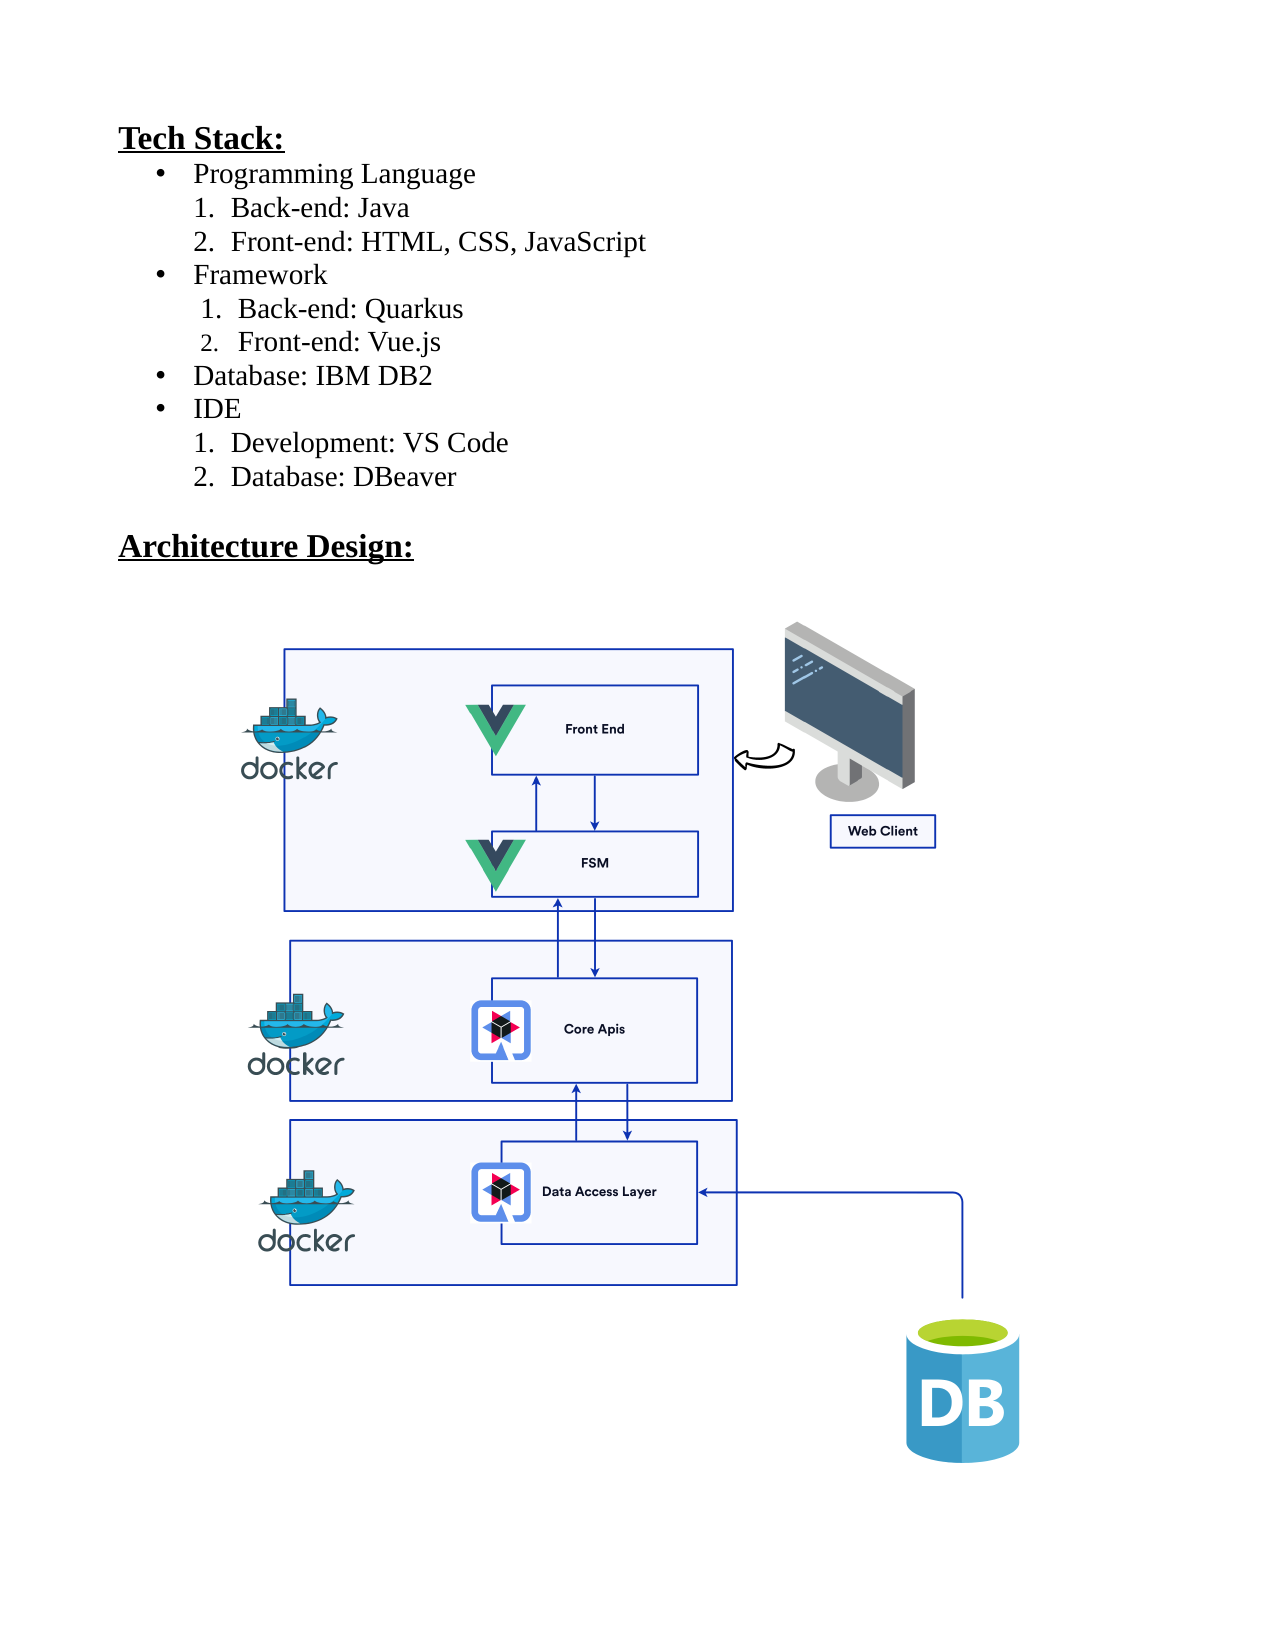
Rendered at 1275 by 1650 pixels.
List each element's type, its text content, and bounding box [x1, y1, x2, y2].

list Front-end: HTML, CSS, JavaScript [193, 224, 1157, 257]
list Database: IBM DB2 [156, 358, 1157, 392]
list IDE [156, 392, 1157, 425]
list Front-end: Vue.js [200, 324, 1157, 358]
text Tech Stack: [118, 118, 1157, 156]
list Programming Language [156, 156, 1157, 190]
list Database: DBeaver [193, 459, 1157, 492]
list Framework [156, 257, 1157, 291]
text Architecture Design: [118, 526, 1157, 564]
list Back-end: Quarkus [200, 291, 1157, 324]
list Development: VS Code [193, 425, 1157, 459]
picture [221, 602, 1054, 1493]
list Back-end: Java [193, 190, 1157, 224]
